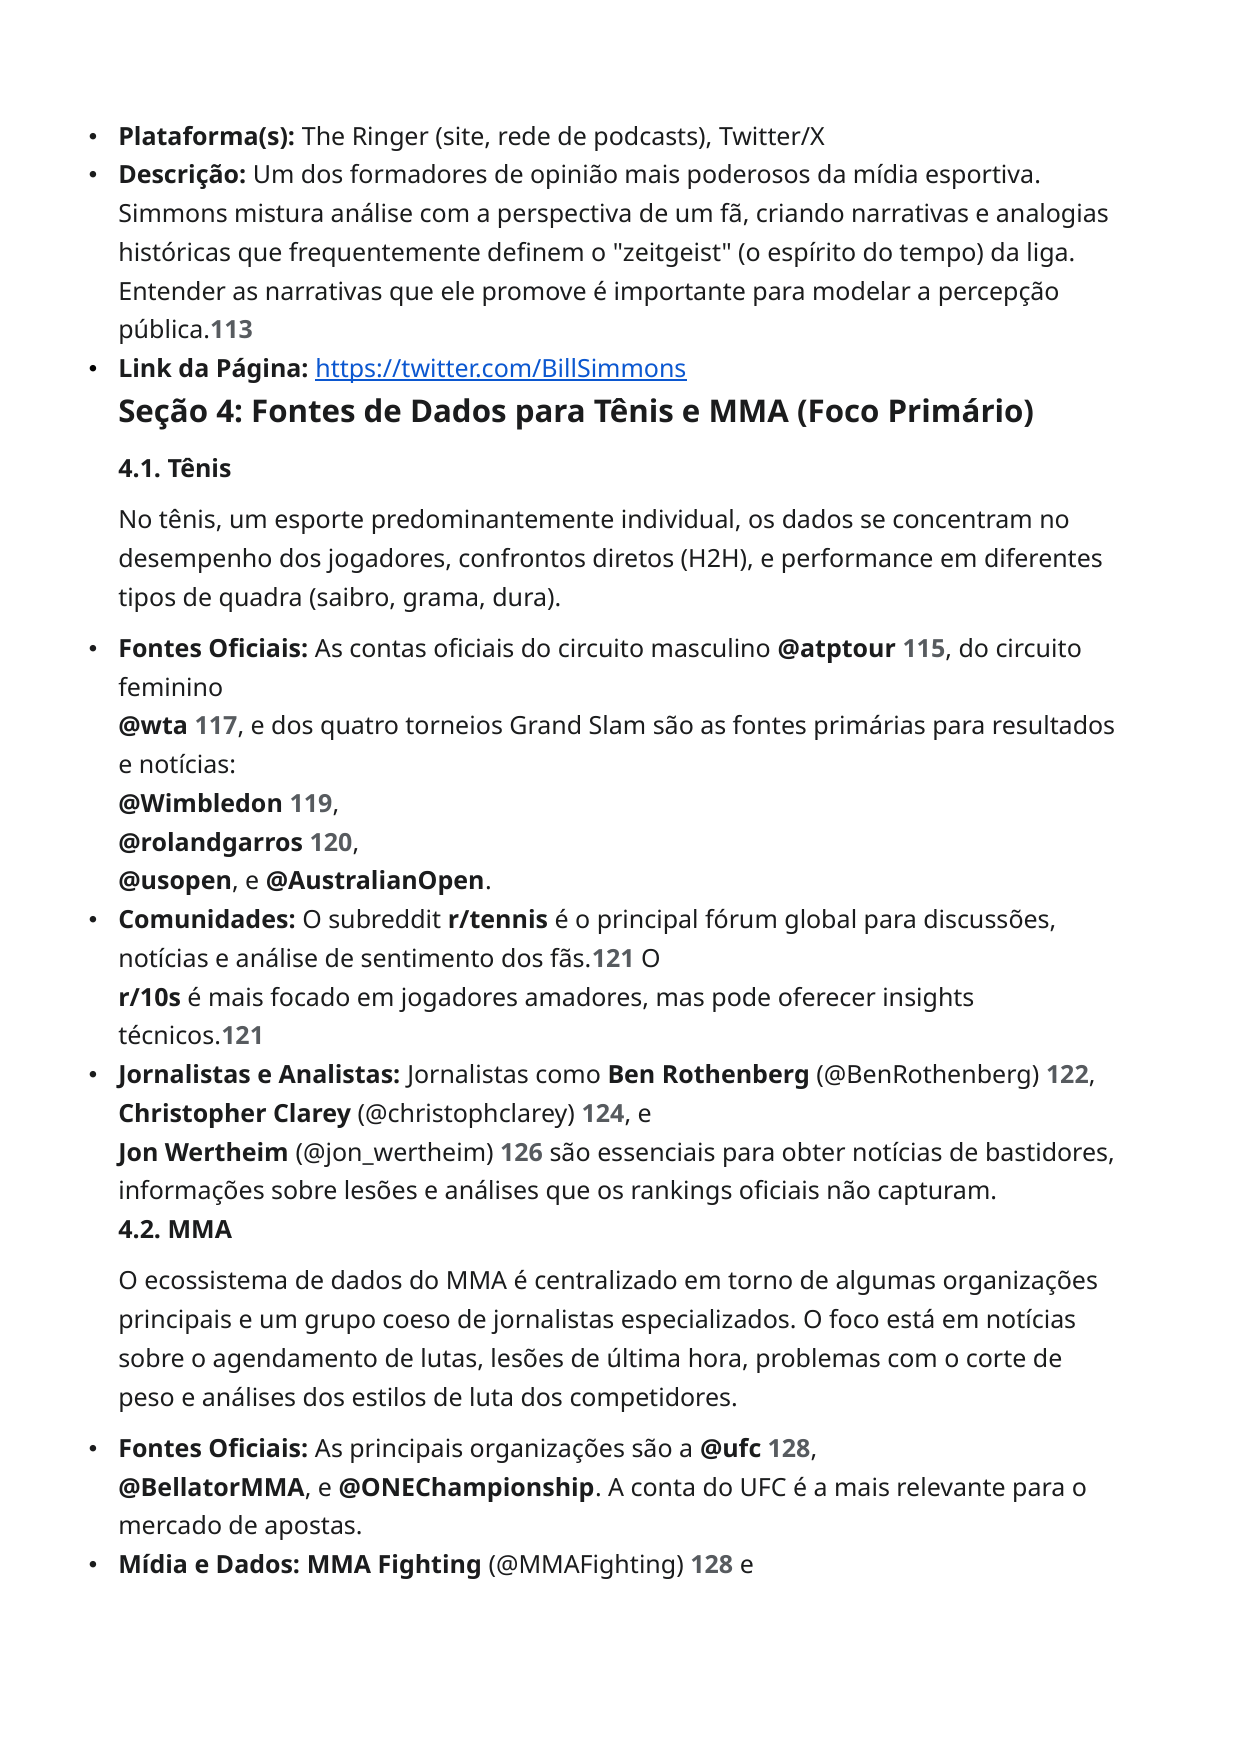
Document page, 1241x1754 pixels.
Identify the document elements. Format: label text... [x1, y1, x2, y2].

list @usopen, e @AustralianOpen. [118, 863, 1122, 897]
list Fontes Oficiais: As principais organizações são a @ufc 128, [118, 1430, 1122, 1464]
text No tênis, um esporte predominantemente individual, os dados se concentram no desempenho dos jogadores, confrontos diretos (H2H), e performance em diferentes tipos de quadra (saibro, grama, dura). [118, 502, 1122, 613]
list Fontes Oficiais: As contas oficiais do circuito masculino @atptour 115, do circuito feminino [118, 630, 1122, 703]
subtitle 4.1. Tênis [118, 450, 1122, 484]
list Mídia e Dados: MMA Fighting (@MMAFighting) 128 e [118, 1547, 1122, 1581]
list Christopher Clarey (@christophclarey) 124, e [118, 1095, 1122, 1129]
list Descrição: Um dos formadores de opinião mais poderosos da mídia esportiva. Simmons mistura análise com a perspectiva de um fã, criando narrativas e analogias históricas que frequentemente definem o "zeitgeist" (o espírito do tempo) da liga. Entender as narrativas que ele promove é importante para modelar a percepção pública.113 [118, 157, 1122, 346]
list r/10s é mais focado em jogadores amadores, mas pode oferecer insights técnicos.121 [118, 979, 1122, 1052]
list @Wimbledon 119, [118, 785, 1122, 819]
list @wta 117, e dos quatro torneios Grand Slam são as fontes primárias para resultados e notícias: [118, 708, 1122, 781]
text O ecossistema de dados do MMA é centralizado em torno de algumas organizações principais e um grupo coeso de jornalistas especializados. O foco está em notícias sobre o agendamento de lutas, lesões de última hora, problemas com o corte de peso e análises dos estilos de luta dos competidores. [118, 1263, 1122, 1413]
list Plataforma(s): The Ringer (site, rede de podcasts), Twitter/X [118, 118, 1122, 152]
list Link da Página: https://twitter.com/BillSimmons [118, 351, 1122, 385]
list @BellatorMMA, e @ONEChampionship. A conta do UFC é a mais relevante para o mercado de apostas. [118, 1469, 1122, 1542]
list Comunidades: O subreddit r/tennis é o principal fórum global para discussões, notícias e análise de sentimento dos fãs.121 O [118, 902, 1122, 974]
list @rolandgarros 120, [118, 824, 1122, 858]
list Jornalistas e Analistas: Jornalistas como Ben Rothenberg (@BenRothenberg) 122, [118, 1057, 1122, 1091]
subtitle Seção 4: Fontes de Dados para Tênis e MMA (Foco Primário) [118, 389, 1122, 432]
subtitle 4.2. MMA [118, 1212, 1122, 1246]
list Jon Wertheim (@jon_wertheim) 126 são essenciais para obter notícias de bastidores, informações sobre lesões e análises que os rankings oficiais não capturam. [118, 1134, 1122, 1207]
